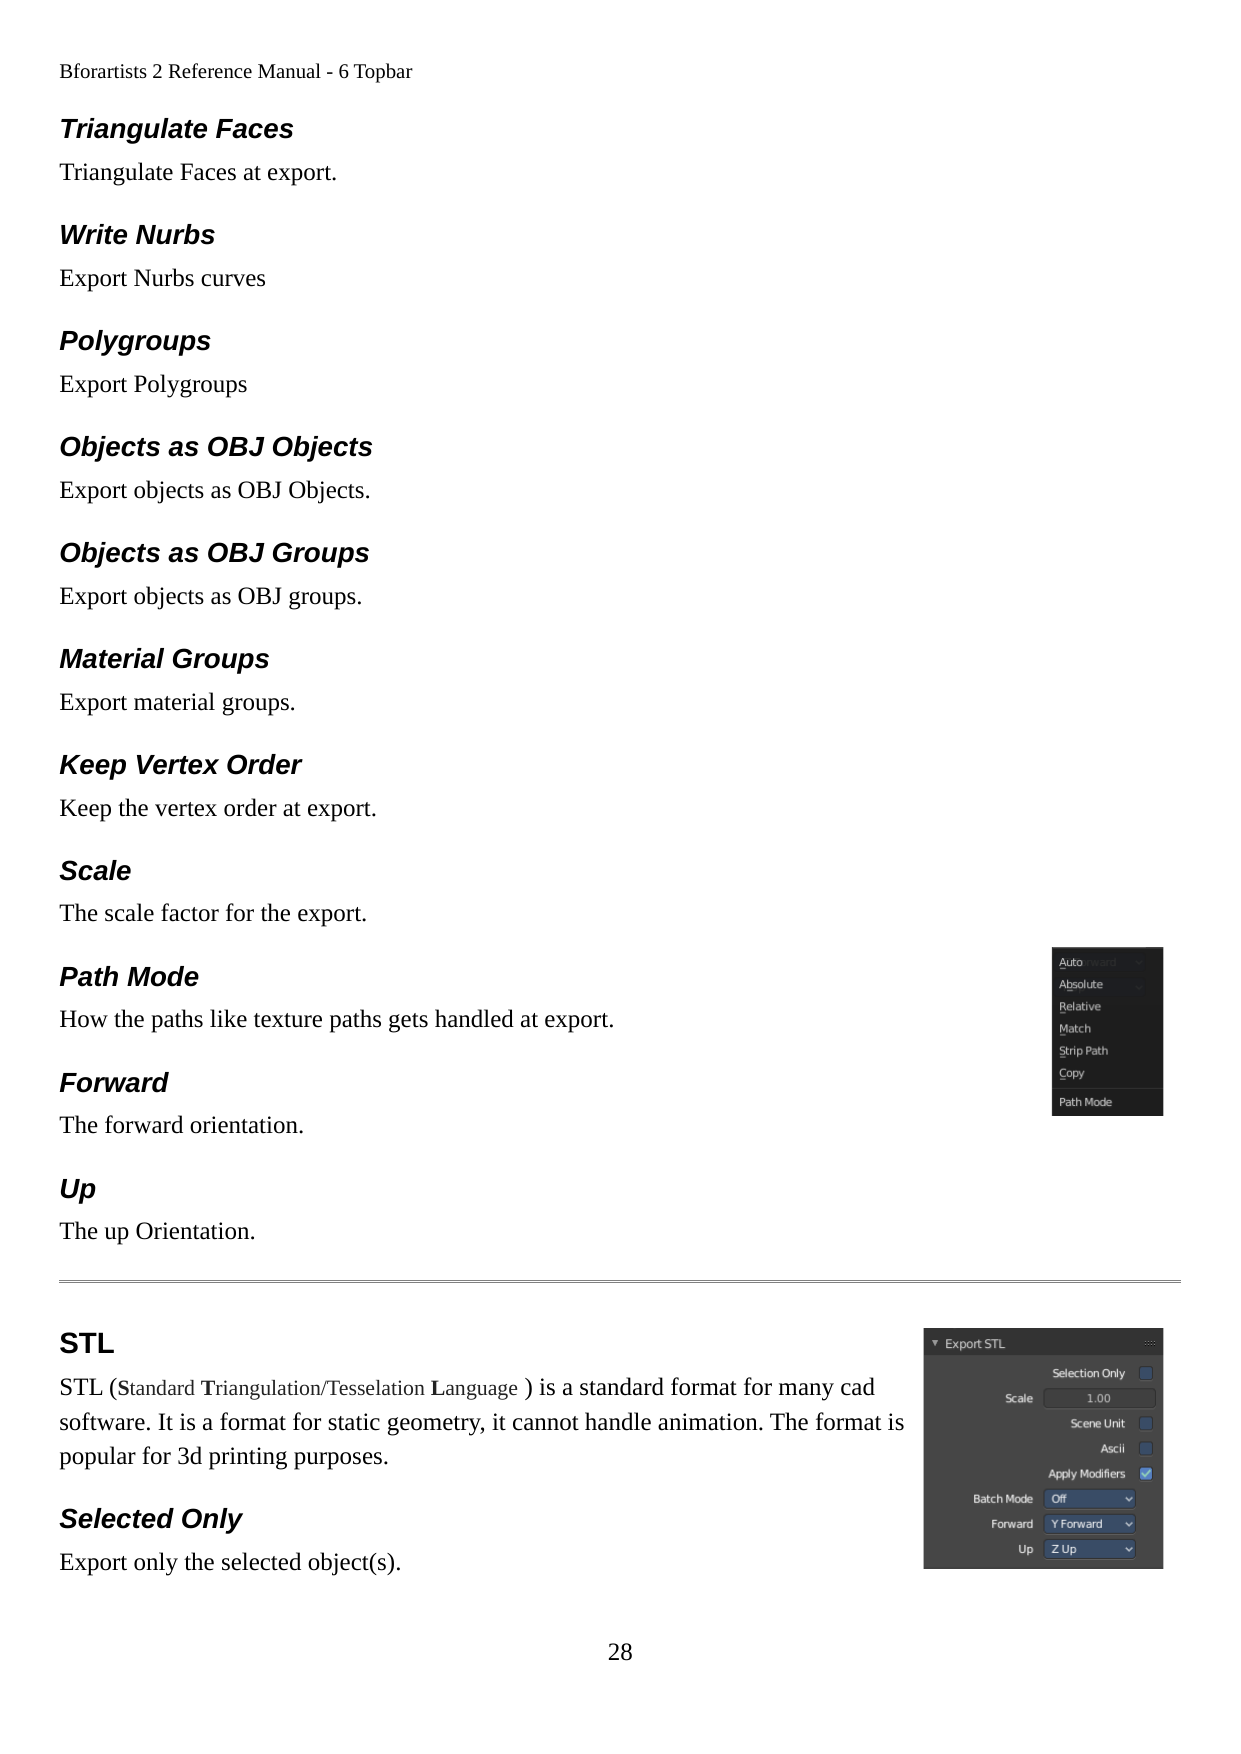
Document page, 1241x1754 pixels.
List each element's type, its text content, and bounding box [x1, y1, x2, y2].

subtitle STL [59, 1326, 1181, 1360]
text Export objects as OBJ Objects. [59, 475, 1181, 503]
subtitle Triangulate Faces [59, 113, 1181, 144]
text The up Orientation. [59, 1216, 1181, 1245]
subtitle Keep Vertex Order [59, 748, 1181, 780]
subtitle Polygroups [59, 324, 1181, 356]
text Export material groups. [59, 687, 1181, 715]
text Export only the selected object(s). [59, 1547, 1181, 1576]
subtitle Up [59, 1172, 1181, 1204]
subtitle Objects as OBJ Groups [59, 536, 1181, 568]
picture [1051, 947, 1164, 1116]
subtitle Selected Only [59, 1503, 923, 1535]
text The forward orientation. [59, 1110, 1181, 1139]
text Keep the vertex order at export. [59, 793, 1181, 821]
text The scale factor for the export. [59, 898, 1181, 927]
subtitle Material Groups [59, 642, 1181, 674]
text Export Polygroups [59, 369, 1181, 398]
subtitle [1164, 1066, 1181, 1098]
subtitle Objects as OBJ Objects [59, 430, 1181, 462]
subtitle Scale [59, 854, 1181, 886]
subtitle [1164, 960, 1181, 992]
picture [923, 1328, 1164, 1569]
subtitle [1164, 1503, 1181, 1535]
text Triangulate Faces at export. [59, 157, 1181, 186]
text STL (Standard Triangulation/Tesselation Language ) is a standard format for many cad software. It is a format for static geometry, it cannot handle animation. The format is popular for 3d printing purposes. [59, 1372, 923, 1470]
subtitle Write Nurbs [59, 218, 1181, 250]
subtitle Path Mode [59, 960, 1051, 992]
text How the paths like texture paths gets handled at export. [59, 1004, 1051, 1033]
subtitle Forward [59, 1066, 1051, 1098]
text Export objects as OBJ groups. [59, 581, 1181, 609]
text Export Nurbs curves [59, 263, 1181, 292]
